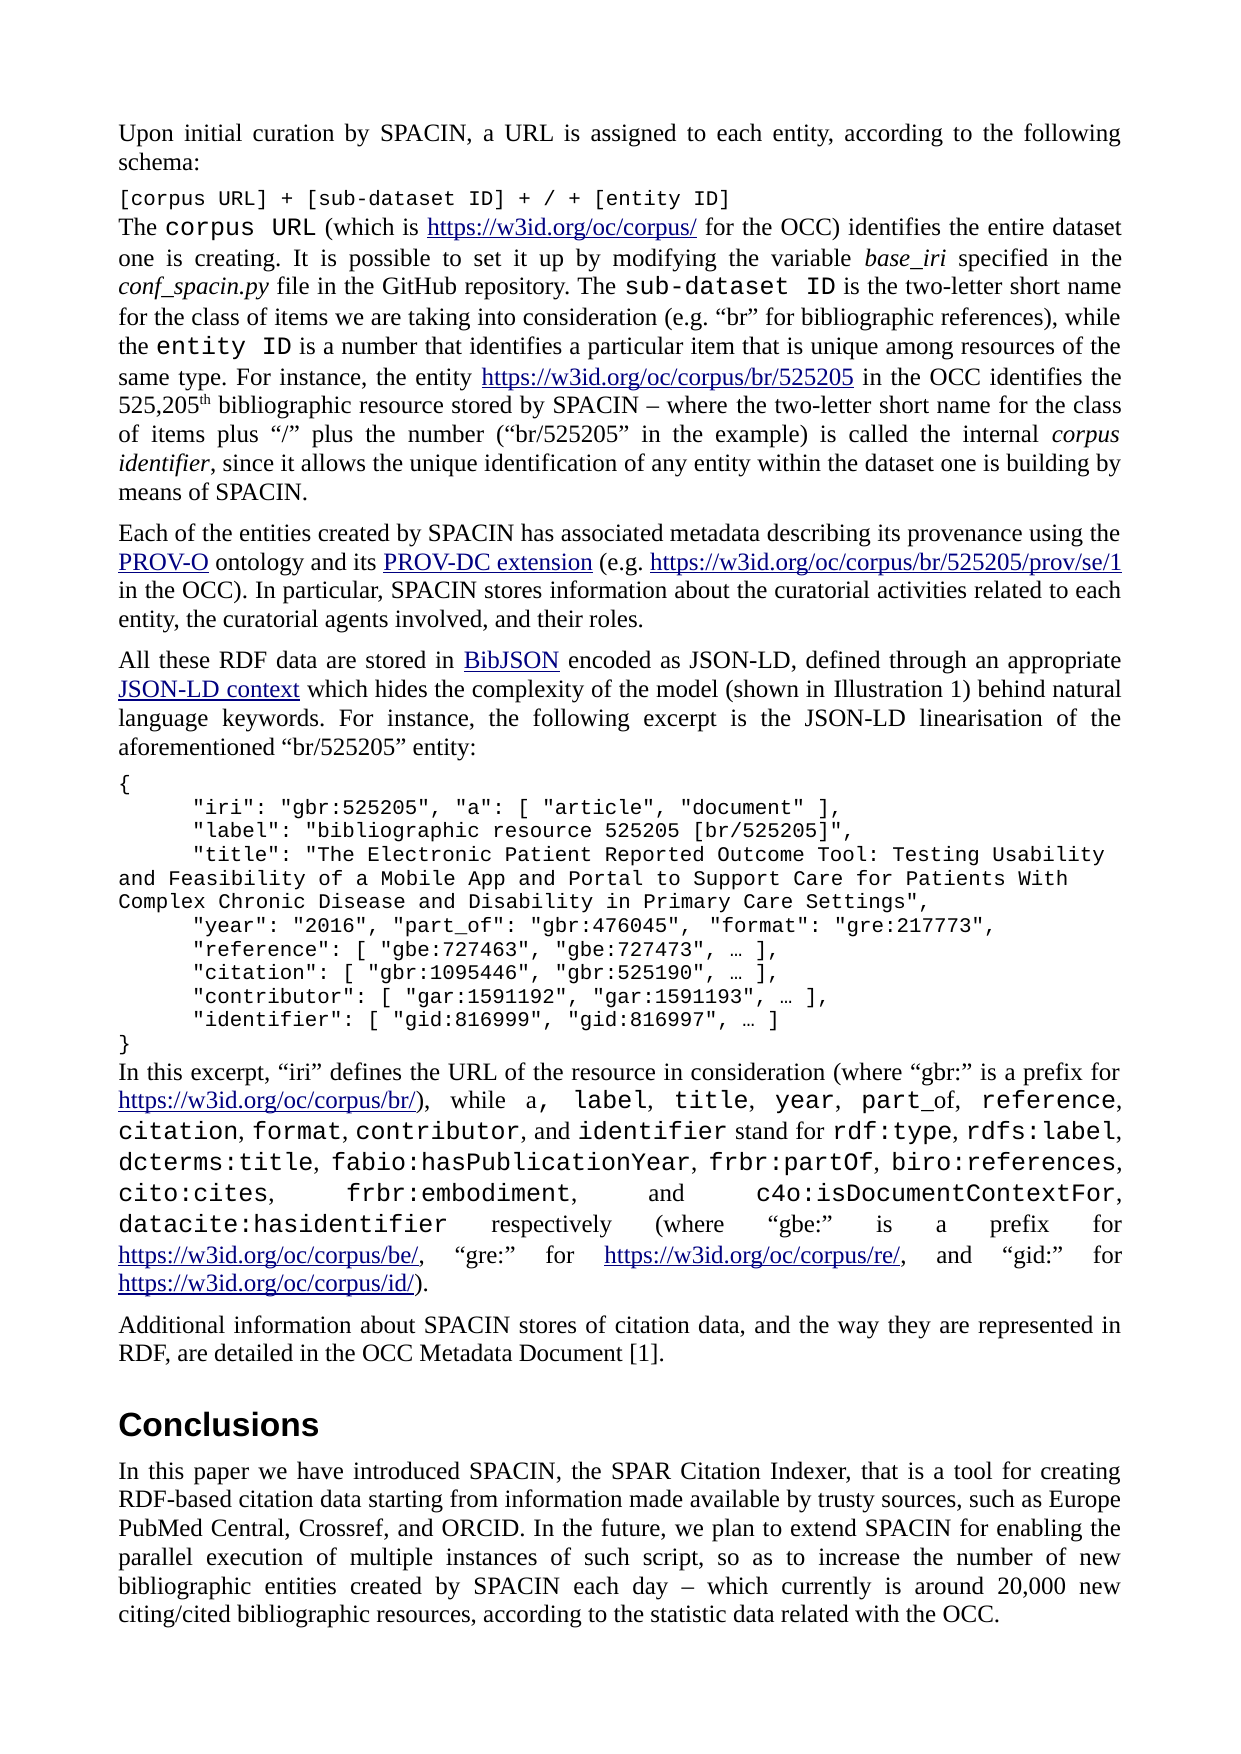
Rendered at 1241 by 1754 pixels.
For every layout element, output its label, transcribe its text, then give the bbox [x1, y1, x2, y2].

subtitle Conclusions [118, 1405, 1122, 1443]
text Each of the entities created by SPACIN has associated metadata describing its provenance using the PROV-O ontology and its PROV-DC extension (e.g. https://w3id.org/oc/corpus/br/525205/prov/se/1 in the OCC). In particular, SPACIN stores information about the curatorial activities related to each entity, the curatorial agents involved, and their roles. [118, 518, 1122, 633]
text "title": "The Electronic Patient Reported Outcome Tool: Testing Usability and Feasibility of a Mobile App and Portal to Support Care for Patients With Complex Chronic Disease and Disability in Primary Care Settings", [118, 844, 1122, 915]
text "identifier": [ "gid:816999", "gid:816997", … ] [118, 1009, 1122, 1033]
text "iri": "gbr:525205", "a": [ "article", "document" ], [118, 797, 1122, 820]
text In this excerpt, “iri” defines the URL of the resource in consideration (where “gbr:” is a prefix for https://w3id.org/oc/corpus/br/), while a, label, title, year, part_of, reference, citation, format, contributor, and identifier stand for rdf:type, rdfs:label, dcterms:title, fabio:hasPublicationYear, frbr:partOf, biro:references, cito:cites, frbr:embodiment, and c4o:isDocumentContextFor, datacite:hasidentifier respectively (where “gbe:” is a prefix for https://w3id.org/oc/corpus/be/, “gre:” for https://w3id.org/oc/corpus/re/, and “gid:” for https://w3id.org/oc/corpus/id/). [118, 1057, 1122, 1297]
text All these RDF data are stored in BibJSON encoded as JSON-LD, defined through an appropriate JSON-LD context which hides the complexity of the model (shown in Illustration 1) behind natural language keywords. For instance, the following excerpt is the JSON-LD linearisation of the aforementioned “br/525205” entity: [118, 646, 1122, 761]
text [corpus URL] + [sub-dataset ID] + / + [entity ID] [118, 188, 1122, 212]
text "citation": [ "gbr:1095446", "gbr:525190", … ], [118, 962, 1122, 986]
text Upon initial curation by SPACIN, a URL is assigned to each entity, according to the following schema: [118, 118, 1122, 176]
text The corpus URL (which is https://w3id.org/oc/corpus/ for the OCC) identifies the entire dataset one is creating. It is possible to set it up by modifying the variable base_iri specified in the conf_spacin.py file in the GitHub repository. The sub-dataset ID is the two-letter short name for the class of items we are taking into consideration (e.g. “br” for bibliographic references), while the entity ID is a number that identifies a particular item that is unique among resources of the same type. For instance, the entity https://w3id.org/oc/corpus/br/525205 in the OCC identifies the 525,205th bibliographic resource stored by SPACIN – where the two-letter short name for the class of items plus “/” plus the number (“br/525205” in the example) is called the internal corpus identifier, since it allows the unique identification of any entity within the dataset one is building by means of SPACIN. [118, 212, 1122, 506]
text { [118, 773, 1122, 797]
text "contributor": [ "gar:1591192", "gar:1591193", … ], [118, 986, 1122, 1009]
text } [118, 1033, 1122, 1057]
text "label": "bibliographic resource 525205 [br/525205]", [118, 820, 1122, 844]
text "reference": [ "gbe:727463", "gbe:727473", … ], [118, 938, 1122, 962]
text Additional information about SPACIN stores of citation data, and the way they are represented in RDF, are detailed in the OCC Metadata Document [1]. [118, 1310, 1122, 1367]
text "year": "2016", "part_of": "gbr:476045", "format": "gre:217773", [118, 915, 1122, 938]
text In this paper we have introduced SPACIN, the SPAR Citation Indexer, that is a tool for creating RDF-based citation data starting from information made available by trusty sources, such as Europe PubMed Central, Crossref, and ORCID. In the future, we plan to extend SPACIN for enabling the parallel execution of multiple instances of such script, so as to increase the number of new bibliographic entities created by SPACIN each day – which currently is around 20,000 new citing/cited bibliographic resources, according to the statistic data related with the OCC. [118, 1456, 1122, 1628]
